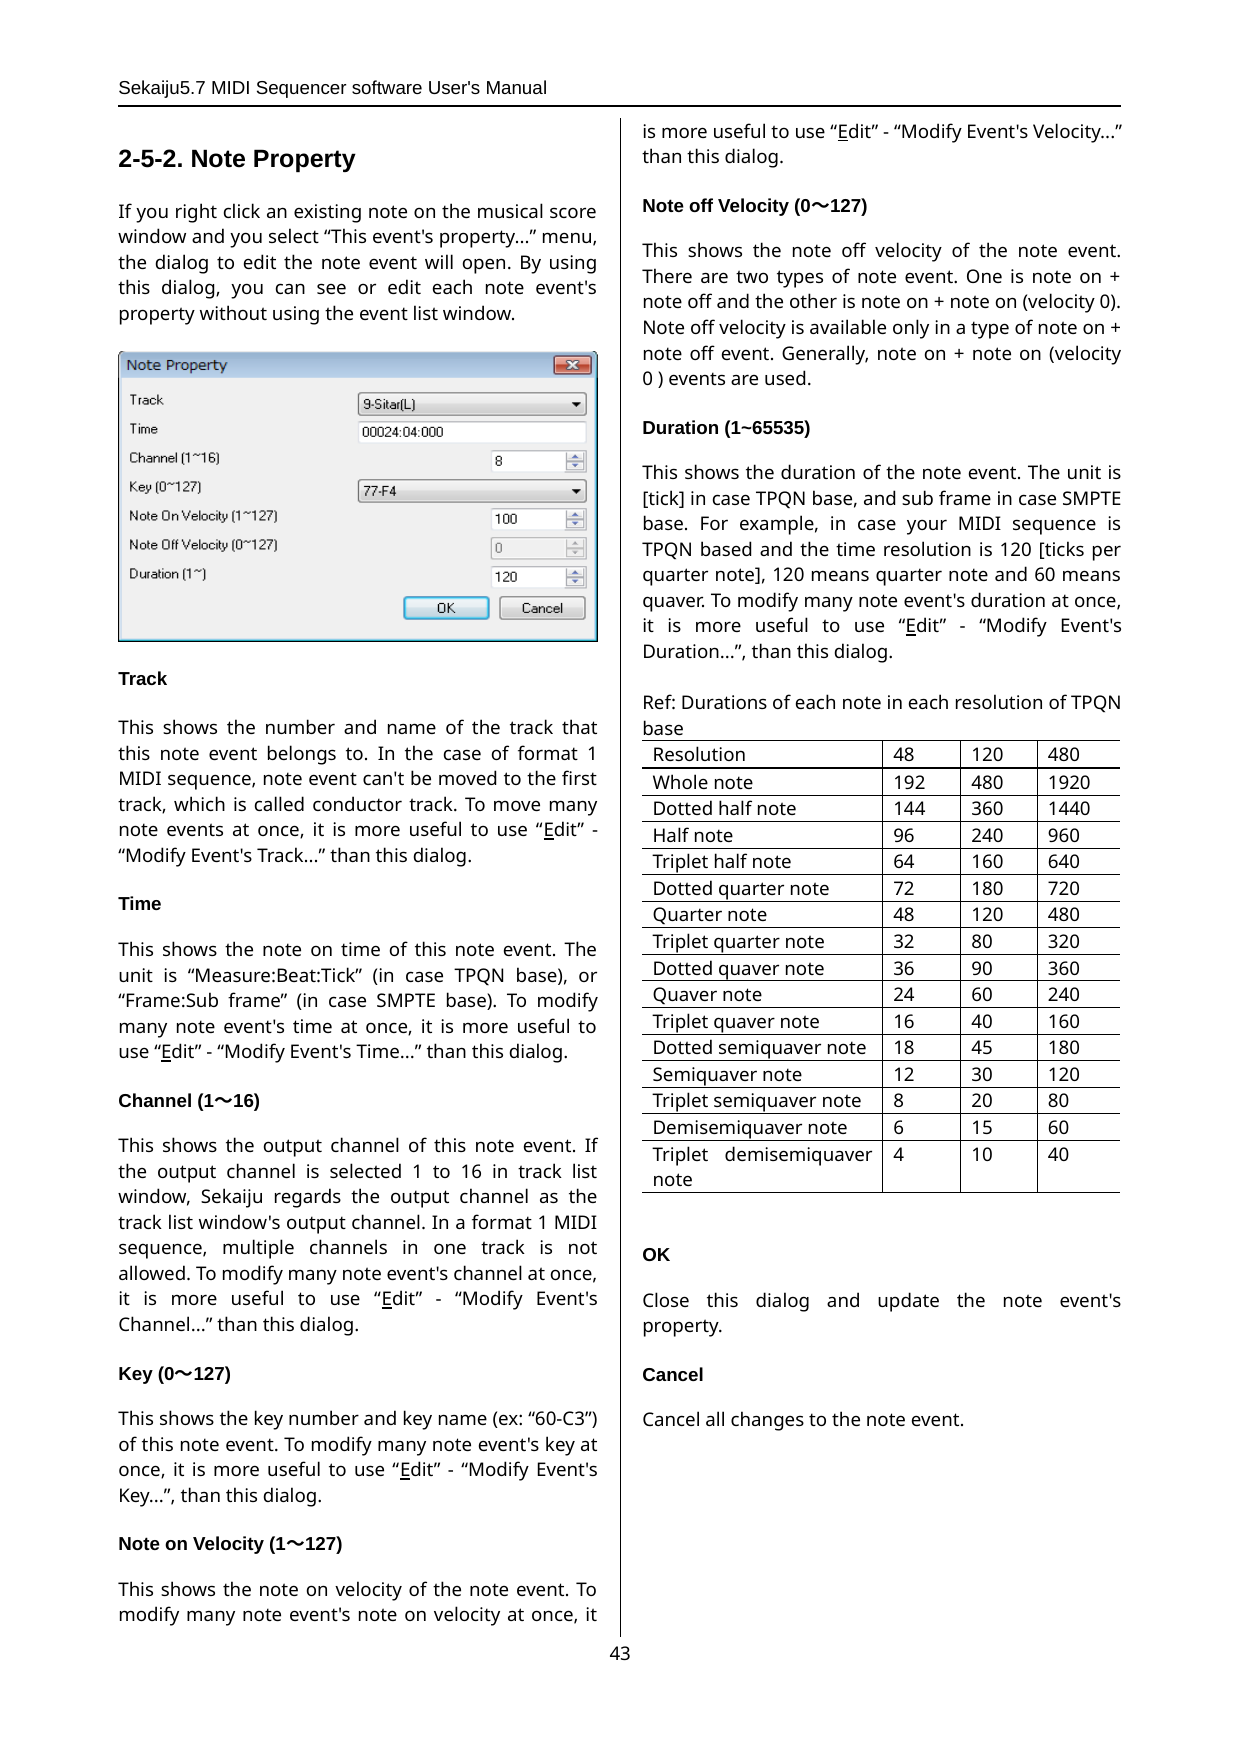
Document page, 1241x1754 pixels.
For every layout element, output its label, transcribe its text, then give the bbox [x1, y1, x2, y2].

table_cell Dotted quarter note [642, 875, 882, 901]
table_cell 24 [883, 981, 960, 1007]
text Duration (1~65535) [642, 416, 1122, 438]
subtitle 2-5-2. Note Property [118, 144, 598, 172]
table_cell 192 [883, 769, 960, 794]
table_cell 720 [1038, 875, 1120, 901]
table_cell 6 [883, 1114, 960, 1140]
table_cell Triplet semiquaver note [642, 1088, 882, 1113]
table_cell Triplet half note [642, 849, 882, 874]
table_cell 640 [1038, 849, 1120, 874]
table_cell 160 [1038, 1008, 1120, 1033]
table_cell 48 [883, 902, 960, 927]
table_cell 36 [883, 955, 960, 980]
table_cell 60 [961, 981, 1037, 1007]
table_cell 80 [1038, 1088, 1120, 1113]
table_header 48 [883, 741, 960, 767]
table_cell 40 [961, 1008, 1037, 1033]
table_cell 90 [961, 955, 1037, 980]
table_cell 45 [961, 1035, 1037, 1060]
text This shows the note on time of this note event. The unit is “Measure:Beat:Tick” (in case TPQN base), or “Frame:Sub frame” (in case SMPTE base). To modify many note event's time at once, it is more useful to use “Edit” - “Modify Event's Time...” than this dialog. [118, 936, 598, 1064]
table_cell 480 [1038, 902, 1120, 927]
table_cell 144 [883, 796, 960, 821]
text This shows the note off velocity of the note event. There are two types of note event. One is note on + note off and the other is note on + note on (velocity 0). Note off velocity is available only in a type of note on + note off event. Generally, note on + note on (velocity 0 ) events are used. [642, 238, 1122, 391]
text Close this dialog and update the note event's property. [642, 1287, 1122, 1338]
text Cancel all changes to the note event. [642, 1407, 1122, 1432]
table_cell 80 [961, 928, 1037, 954]
table_cell 1920 [1038, 769, 1120, 794]
table_cell 64 [883, 849, 960, 874]
table_cell 96 [883, 822, 960, 848]
table_cell 120 [961, 902, 1037, 927]
table_cell 1440 [1038, 796, 1120, 821]
text This shows the key number and key name (ex: “60-C3”) of this note event. To modify many note event's key at once, it is more useful to use “Edit” - “Modify Event's Key...”, than this dialog. [118, 1405, 598, 1507]
table_cell Triplet quaver note [642, 1008, 882, 1033]
table_cell Dotted quaver note [642, 955, 882, 980]
text If you right click an existing note on the musical score window and you select “This event's property...” menu, the dialog to edit the note event will open. By using this dialog, you can see or edit each note event's property without using the event list window. [118, 198, 598, 326]
text Note on Velocity (1～127) [118, 1533, 598, 1554]
table_cell Demisemiquaver note [642, 1114, 882, 1140]
table_cell Whole note [642, 769, 882, 794]
table_cell Triplet demisemiquaver note [642, 1141, 882, 1192]
table_cell 40 [1038, 1141, 1120, 1192]
text Time [118, 893, 598, 915]
table_cell 30 [961, 1061, 1037, 1087]
text This shows the note on velocity of the note event. To modify many note event's note on velocity at once, it [118, 1576, 598, 1627]
table_cell 180 [1038, 1035, 1120, 1060]
table_cell Dotted half note [642, 796, 882, 821]
table_cell 12 [883, 1061, 960, 1087]
table_cell Quaver note [642, 981, 882, 1007]
table_cell 20 [961, 1088, 1037, 1113]
table_cell 240 [1038, 981, 1120, 1007]
table_cell 4 [883, 1141, 960, 1192]
text Channel (1～16) [118, 1089, 598, 1111]
text OK [642, 1244, 1122, 1266]
picture [118, 351, 598, 642]
text This shows the number and name of the track that this note event belongs to. In the case of format 1 MIDI sequence, note event can't be moved to the first track, which is called conductor track. To move many note events at once, it is more useful to use “Edit” - “Modify Event's Track...” than this dialog. [118, 714, 598, 868]
table_cell 32 [883, 928, 960, 954]
text Cancel [642, 1364, 1122, 1385]
text Key (0～127) [118, 1362, 598, 1384]
table_cell Semiquaver note [642, 1061, 882, 1087]
table_cell 72 [883, 875, 960, 901]
table_cell 16 [883, 1008, 960, 1033]
table_cell Half note [642, 822, 882, 848]
table_cell 180 [961, 875, 1037, 901]
text This shows the duration of the note event. The unit is [tick] in case TPQN base, and sub frame in case SMPTE base. For example, in case your MIDI sequence is TPQN based and the time resolution is 120 [ticks per quarter note], 120 means quarter note and 60 means quaver. To modify many note event's duration at once, it is more useful to use “Edit” - “Modify Event's Duration...”, than this dialog. [642, 459, 1122, 664]
table_cell Dotted semiquaver note [642, 1035, 882, 1060]
text This shows the output channel of this note event. If the output channel is selected 1 to 16 in track list window, Sekaiju regards the output channel as the track list window's output channel. In a format 1 MIDI sequence, multiple channels in one track is not allowed. To modify many note event's channel at once, it is more useful to use “Edit” - “Modify Event's Channel...” than this dialog. [118, 1133, 598, 1337]
table_cell 8 [883, 1088, 960, 1113]
table_header 120 [961, 741, 1037, 767]
table_cell 960 [1038, 822, 1120, 848]
table_cell 240 [961, 822, 1037, 848]
table_cell 320 [1038, 928, 1120, 954]
table_cell 10 [961, 1141, 1037, 1192]
text is more useful to use “Edit” - “Modify Event's Velocity...” than this dialog. [642, 118, 1122, 169]
text Track [118, 667, 598, 689]
table_header Resolution [642, 741, 882, 767]
table_cell 60 [1038, 1114, 1120, 1140]
table_cell 360 [1038, 955, 1120, 980]
table_cell Triplet quarter note [642, 928, 882, 954]
table_cell 120 [1038, 1061, 1120, 1087]
text Ref: Durations of each note in each resolution of TPQN base [642, 689, 1122, 740]
table_cell Quarter note [642, 902, 882, 927]
text Note off Velocity (0～127) [642, 195, 1122, 216]
table_cell 15 [961, 1114, 1037, 1140]
table_header 480 [1038, 741, 1120, 767]
table_cell 360 [961, 796, 1037, 821]
table_cell 18 [883, 1035, 960, 1060]
table_cell 160 [961, 849, 1037, 874]
table_cell 480 [961, 769, 1037, 794]
